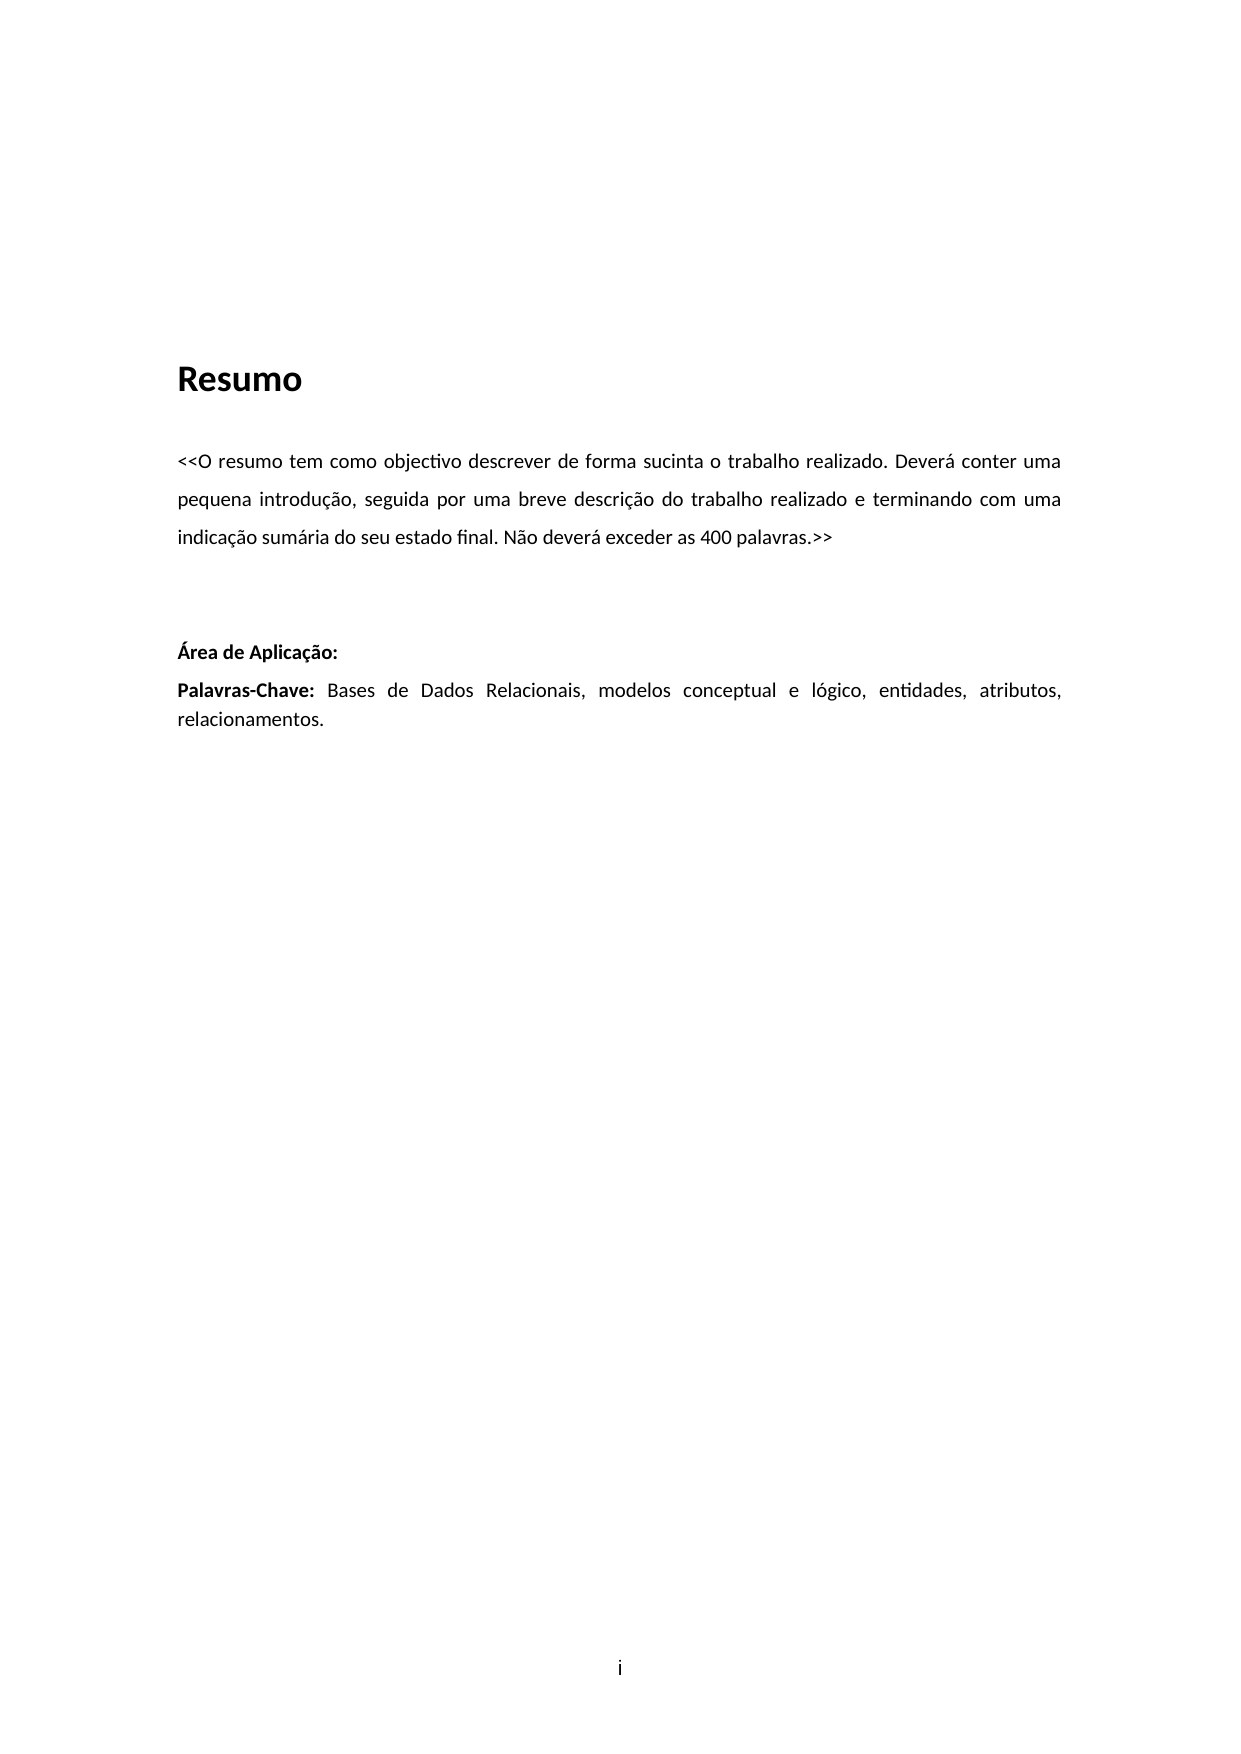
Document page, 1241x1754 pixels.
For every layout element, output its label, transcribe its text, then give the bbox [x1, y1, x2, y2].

text Área de Aplicação: [177, 639, 1063, 664]
subtitle Resumo [177, 354, 1063, 400]
text <<O resumo tem como objectivo descrever de forma sucinta o trabalho realizado. Deverá conter uma pequena introdução, seguida por uma breve descrição do trabalho realizado e terminando com uma indicação sumária do seu estado final. Não deverá exceder as 400 palavras.>> [177, 448, 1063, 550]
text Palavras-Chave: Bases de Dados Relacionais, modelos conceptual e lógico, entidades, atributos, relacionamentos. [177, 677, 1063, 732]
